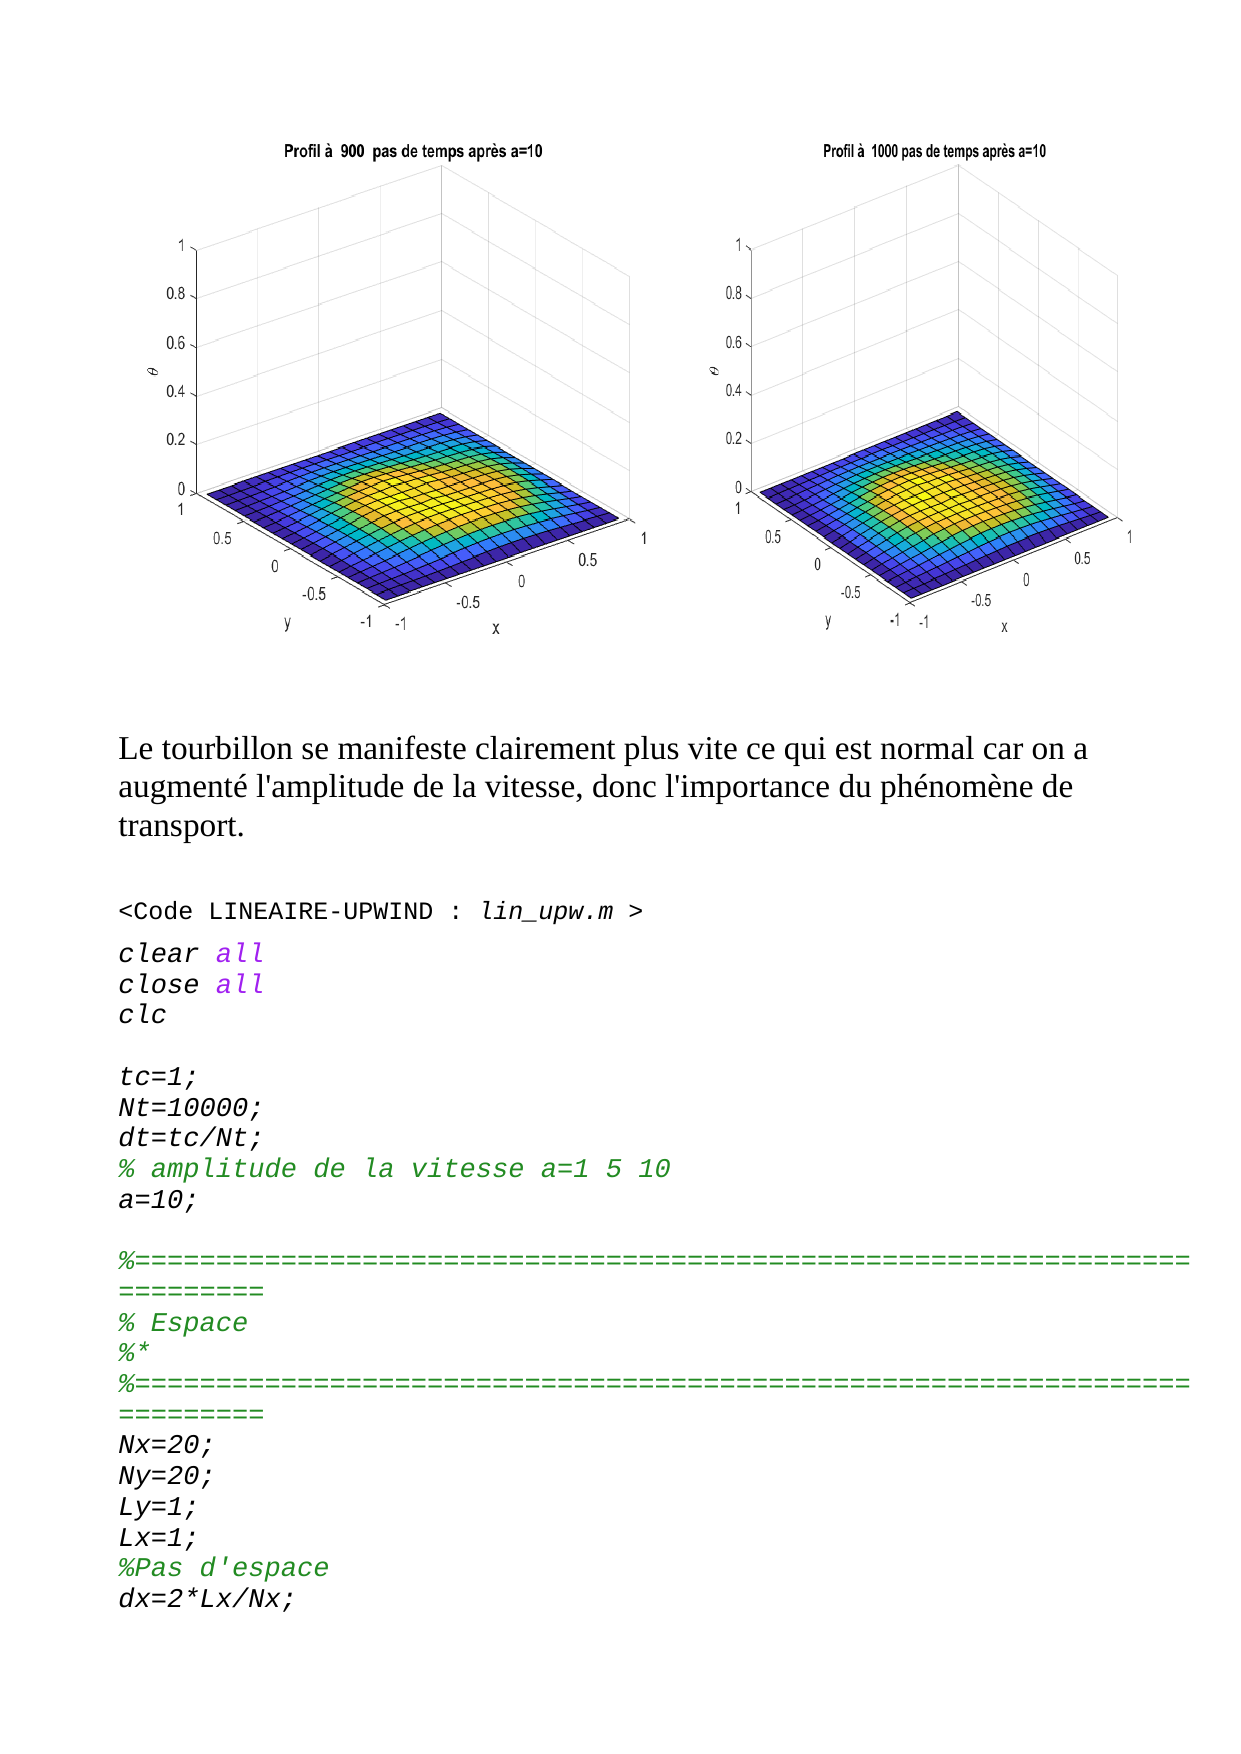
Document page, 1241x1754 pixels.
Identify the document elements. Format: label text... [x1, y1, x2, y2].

text Nx=20; [118, 1431, 1206, 1462]
text clc [118, 1001, 1206, 1032]
text a=10; [118, 1186, 1206, 1216]
text tc=1; [118, 1063, 1206, 1093]
text %Pas d'espace [118, 1554, 1206, 1585]
picture [689, 126, 1162, 663]
text %========================================================================== [118, 1370, 1206, 1431]
text % Espace %* [118, 1308, 1206, 1370]
text Lx=1; [118, 1523, 1206, 1554]
text dx=2*Lx/Nx; [118, 1585, 1206, 1616]
text clear all [118, 940, 1206, 970]
text dt=tc/Nt; [118, 1124, 1206, 1155]
text Le tourbillon se manifeste clairement plus vite ce qui est normal car on a augmenté l'amplitude de la vitesse, donc l'importance du phénomène de transport. [118, 728, 1206, 843]
text %========================================================================== [118, 1247, 1206, 1308]
text Nt=10000; [118, 1093, 1206, 1124]
text <Code LINEAIRE-UPWIND : lin_upw.m > [118, 899, 1206, 927]
picture [123, 125, 682, 665]
text Ly=1; [118, 1493, 1206, 1523]
text Ny=20; [118, 1462, 1206, 1493]
text % amplitude de la vitesse a=1 5 10 [118, 1155, 1206, 1186]
text close all [118, 970, 1206, 1001]
